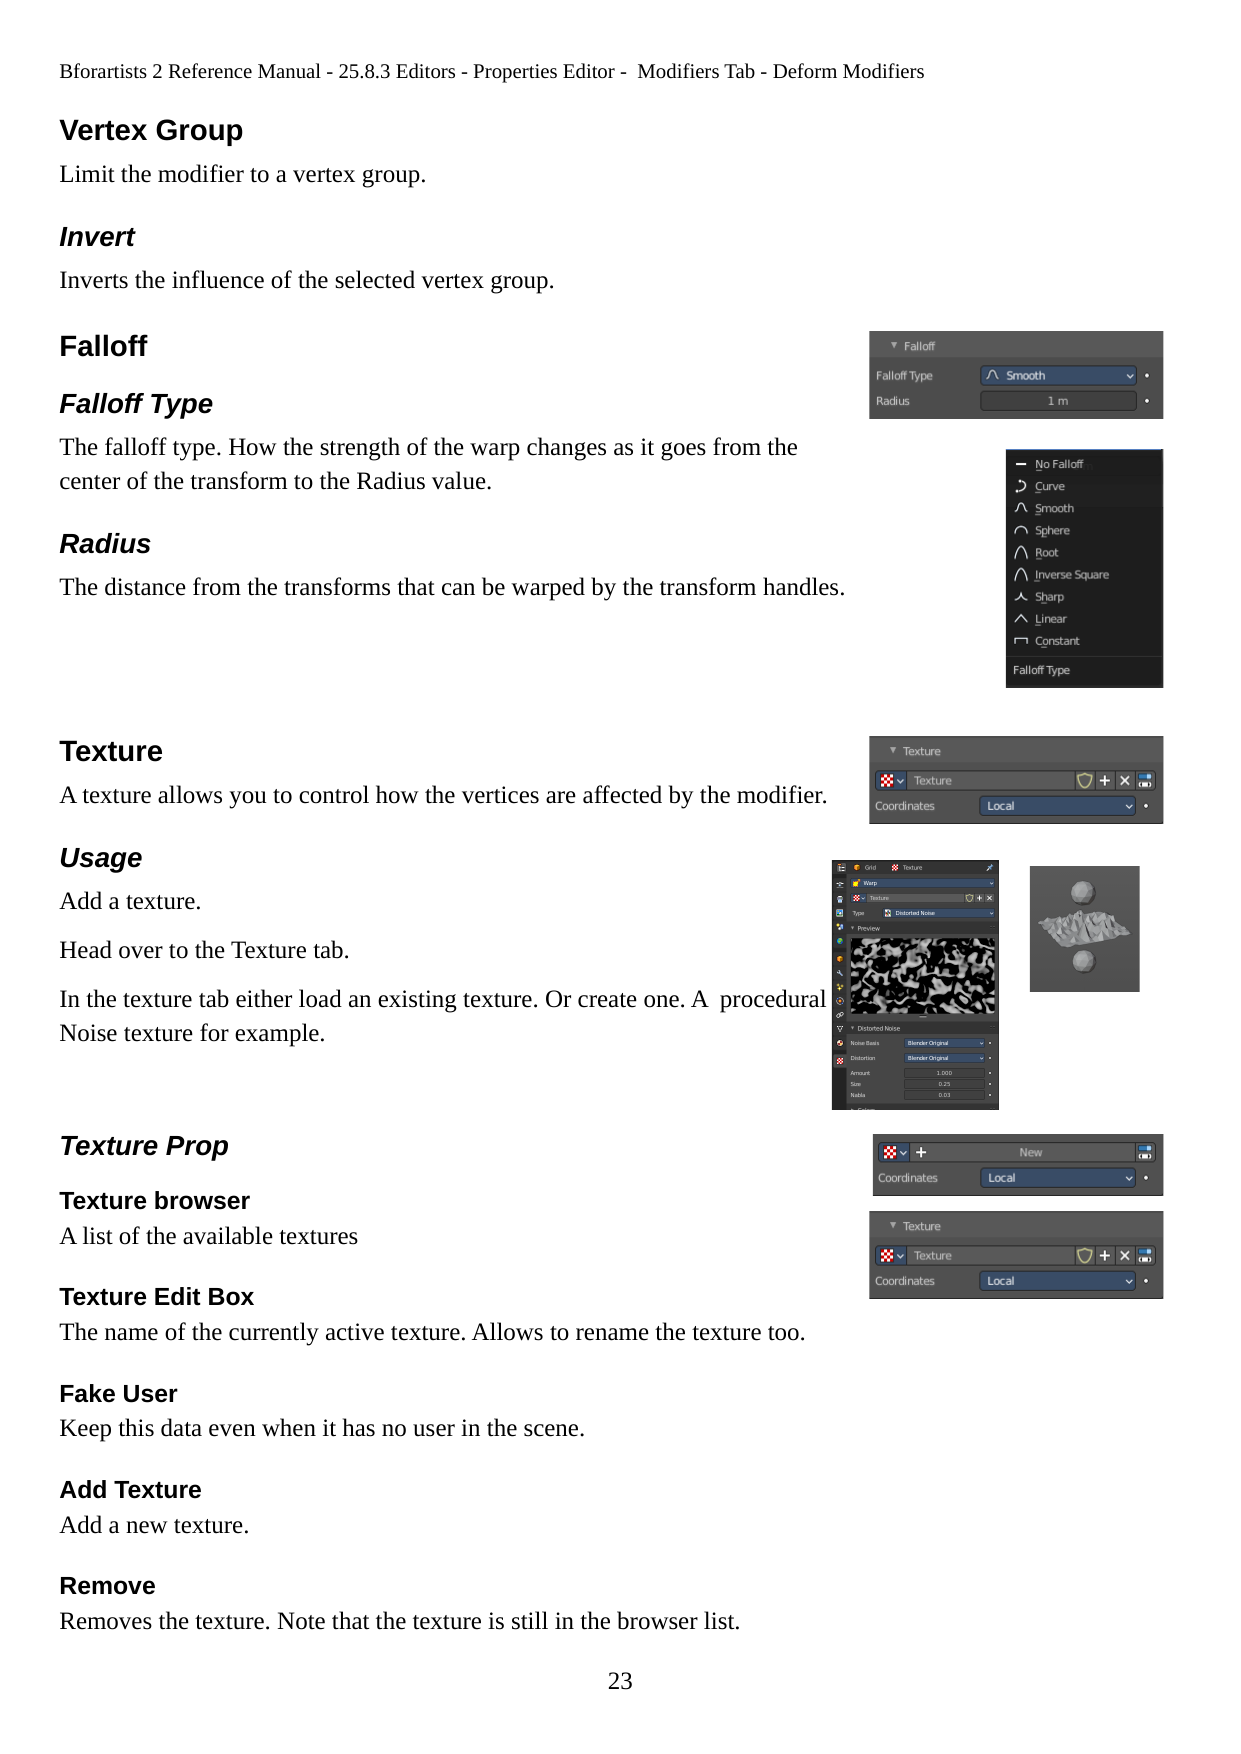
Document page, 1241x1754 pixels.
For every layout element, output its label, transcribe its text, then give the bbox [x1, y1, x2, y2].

text [999, 935, 1029, 964]
text In the texture tab either load an existing texture. Or create one. A procedural Noise texture for example. [59, 984, 831, 1047]
picture [1029, 866, 1140, 992]
text The distance from the transforms that can be warped by the transform handles. [59, 572, 1005, 601]
text Add a texture. [59, 886, 831, 915]
text [1140, 935, 1181, 964]
text [999, 886, 1029, 915]
subtitle Radius [59, 528, 1005, 559]
picture [831, 860, 999, 1110]
subtitle Texture Prop [59, 1129, 1181, 1161]
subtitle Fake User [59, 1379, 1181, 1407]
subtitle Texture Edit Box [59, 1282, 1181, 1311]
picture [872, 1134, 1164, 1196]
subtitle [1164, 387, 1181, 419]
text The name of the currently active texture. Allows to rename the texture too. [59, 1317, 1181, 1346]
picture [869, 331, 1164, 419]
subtitle Texture [59, 734, 1181, 767]
text Removes the texture. Note that the texture is still in the browser list. [59, 1606, 1181, 1635]
text Keep this data even when it has no user in the scene. [59, 1413, 1181, 1442]
text Inverts the influence of the selected vertex group. [59, 265, 1181, 293]
text A texture allows you to control how the vertices are affected by the modifier. [59, 780, 869, 809]
subtitle Falloff [59, 328, 1181, 362]
subtitle Add Texture [59, 1475, 1181, 1504]
text [999, 984, 1181, 1047]
subtitle [1164, 528, 1181, 559]
picture [869, 1211, 1164, 1299]
text Limit the modifier to a vertex group. [59, 159, 1181, 188]
text The falloff type. How the strength of the warp changes as it goes from the center of the transform to the Radius value. [59, 432, 1181, 495]
subtitle Usage [59, 842, 1181, 873]
subtitle Texture browser [59, 1186, 1181, 1214]
text Head over to the Texture tab. [59, 935, 831, 964]
text Add a new texture. [59, 1510, 1181, 1539]
picture [869, 736, 1164, 824]
picture [1005, 449, 1164, 688]
subtitle Falloff Type [59, 387, 869, 419]
text [1140, 886, 1181, 915]
subtitle Remove [59, 1571, 1181, 1600]
subtitle Invert [59, 220, 1181, 252]
subtitle Vertex Group [59, 113, 1181, 146]
text A list of the available textures [59, 1221, 869, 1249]
